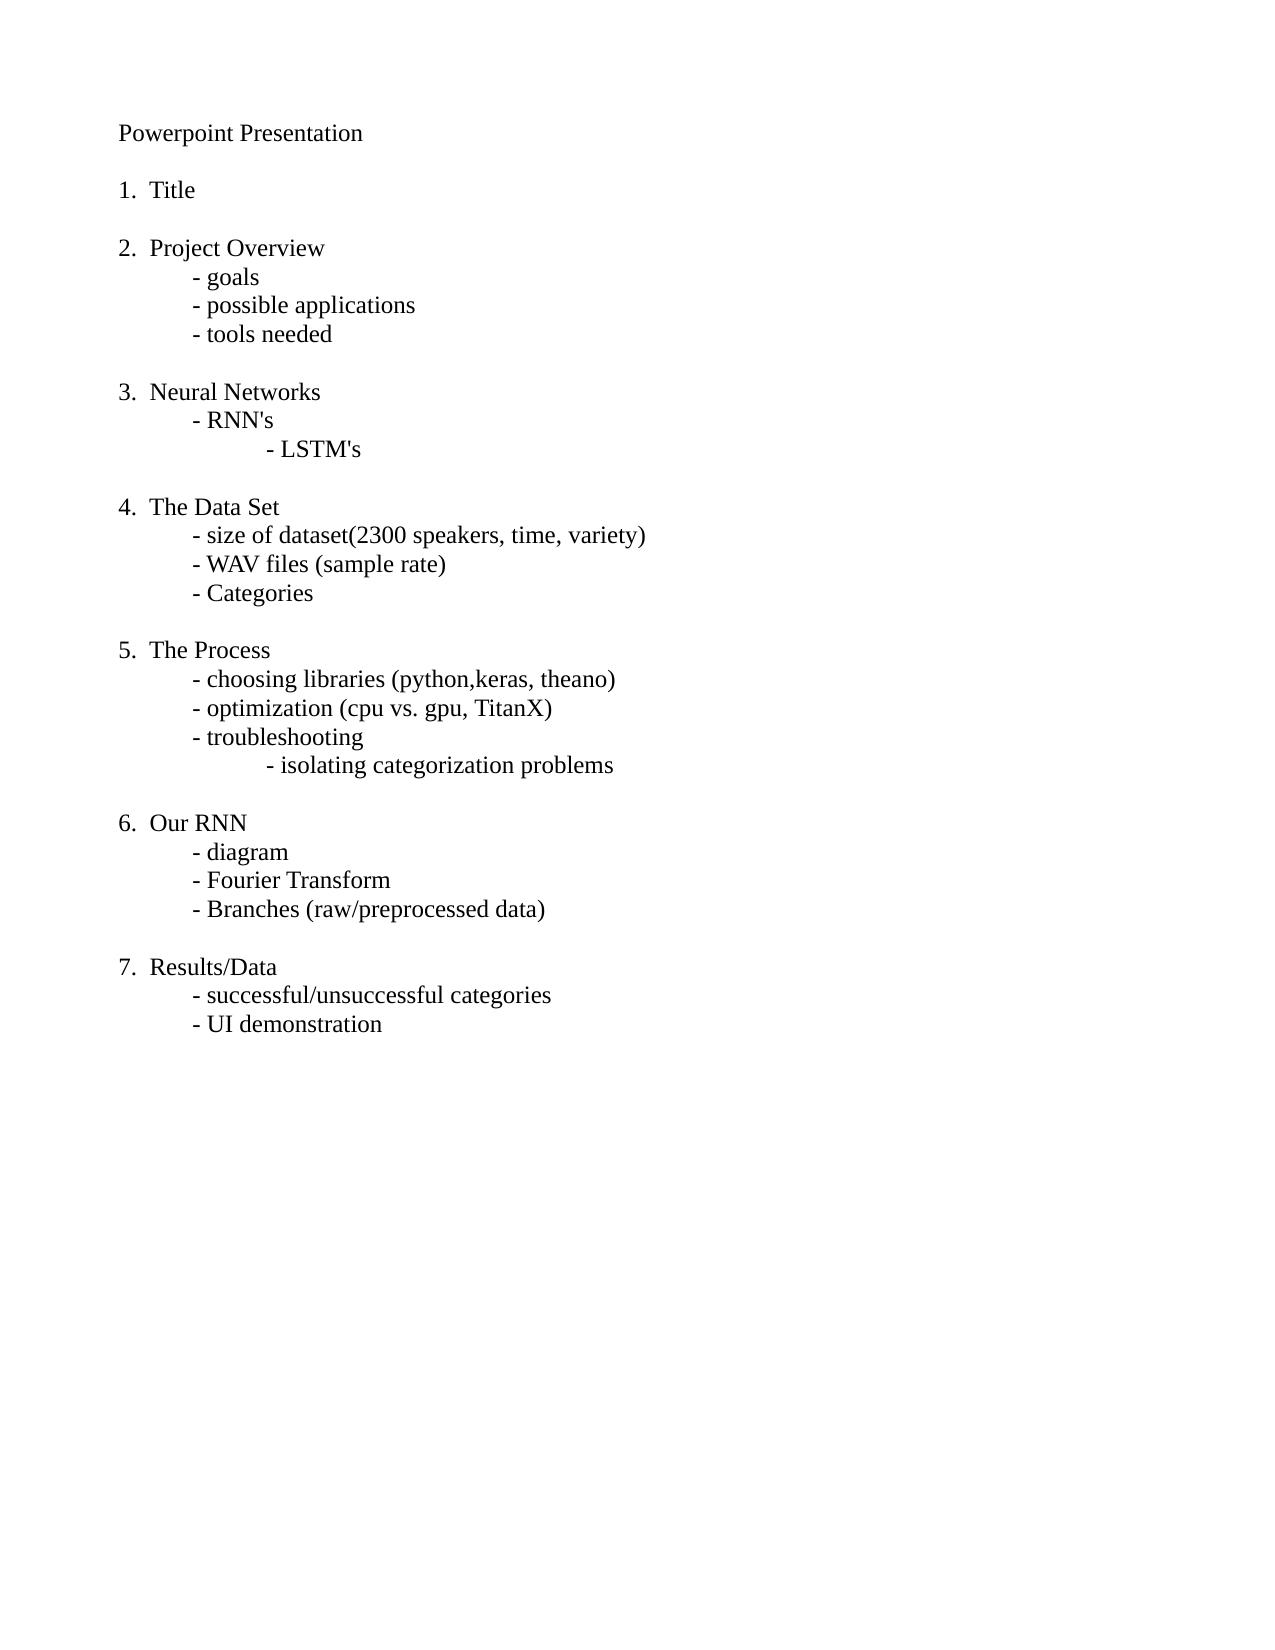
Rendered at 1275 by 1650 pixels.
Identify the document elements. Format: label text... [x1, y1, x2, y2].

text - Branches (raw/preprocessed data) [118, 894, 1157, 923]
text - goals [118, 262, 1157, 291]
text - Fourier Transform [118, 866, 1157, 894]
text - LSTM's [118, 434, 1157, 463]
text - WAV files (sample rate) [118, 549, 1157, 578]
text 3. Neural Networks [118, 377, 1157, 406]
text - RNN's [118, 406, 1157, 434]
text 7. Results/Data [118, 952, 1157, 981]
text - size of dataset(2300 speakers, time, variety) [118, 521, 1157, 549]
text 6. Our RNN [118, 808, 1157, 837]
text - troubleshooting [118, 722, 1157, 751]
text - diagram [118, 837, 1157, 866]
text - tools needed [118, 319, 1157, 348]
text Powerpoint Presentation [118, 118, 1157, 147]
text 5. The Process [118, 636, 1157, 664]
text - choosing libraries (python,keras, theano) [118, 664, 1157, 693]
text 2. Project Overview [118, 233, 1157, 262]
text - Categories [118, 578, 1157, 607]
text 1. Title [118, 176, 1157, 204]
text - optimization (cpu vs. gpu, TitanX) [118, 693, 1157, 722]
text - possible applications [118, 291, 1157, 319]
text - isolating categorization problems [118, 751, 1157, 779]
text 4. The Data Set [118, 492, 1157, 521]
text - UI demonstration [118, 1009, 1157, 1038]
text - successful/unsuccessful categories [118, 981, 1157, 1009]
